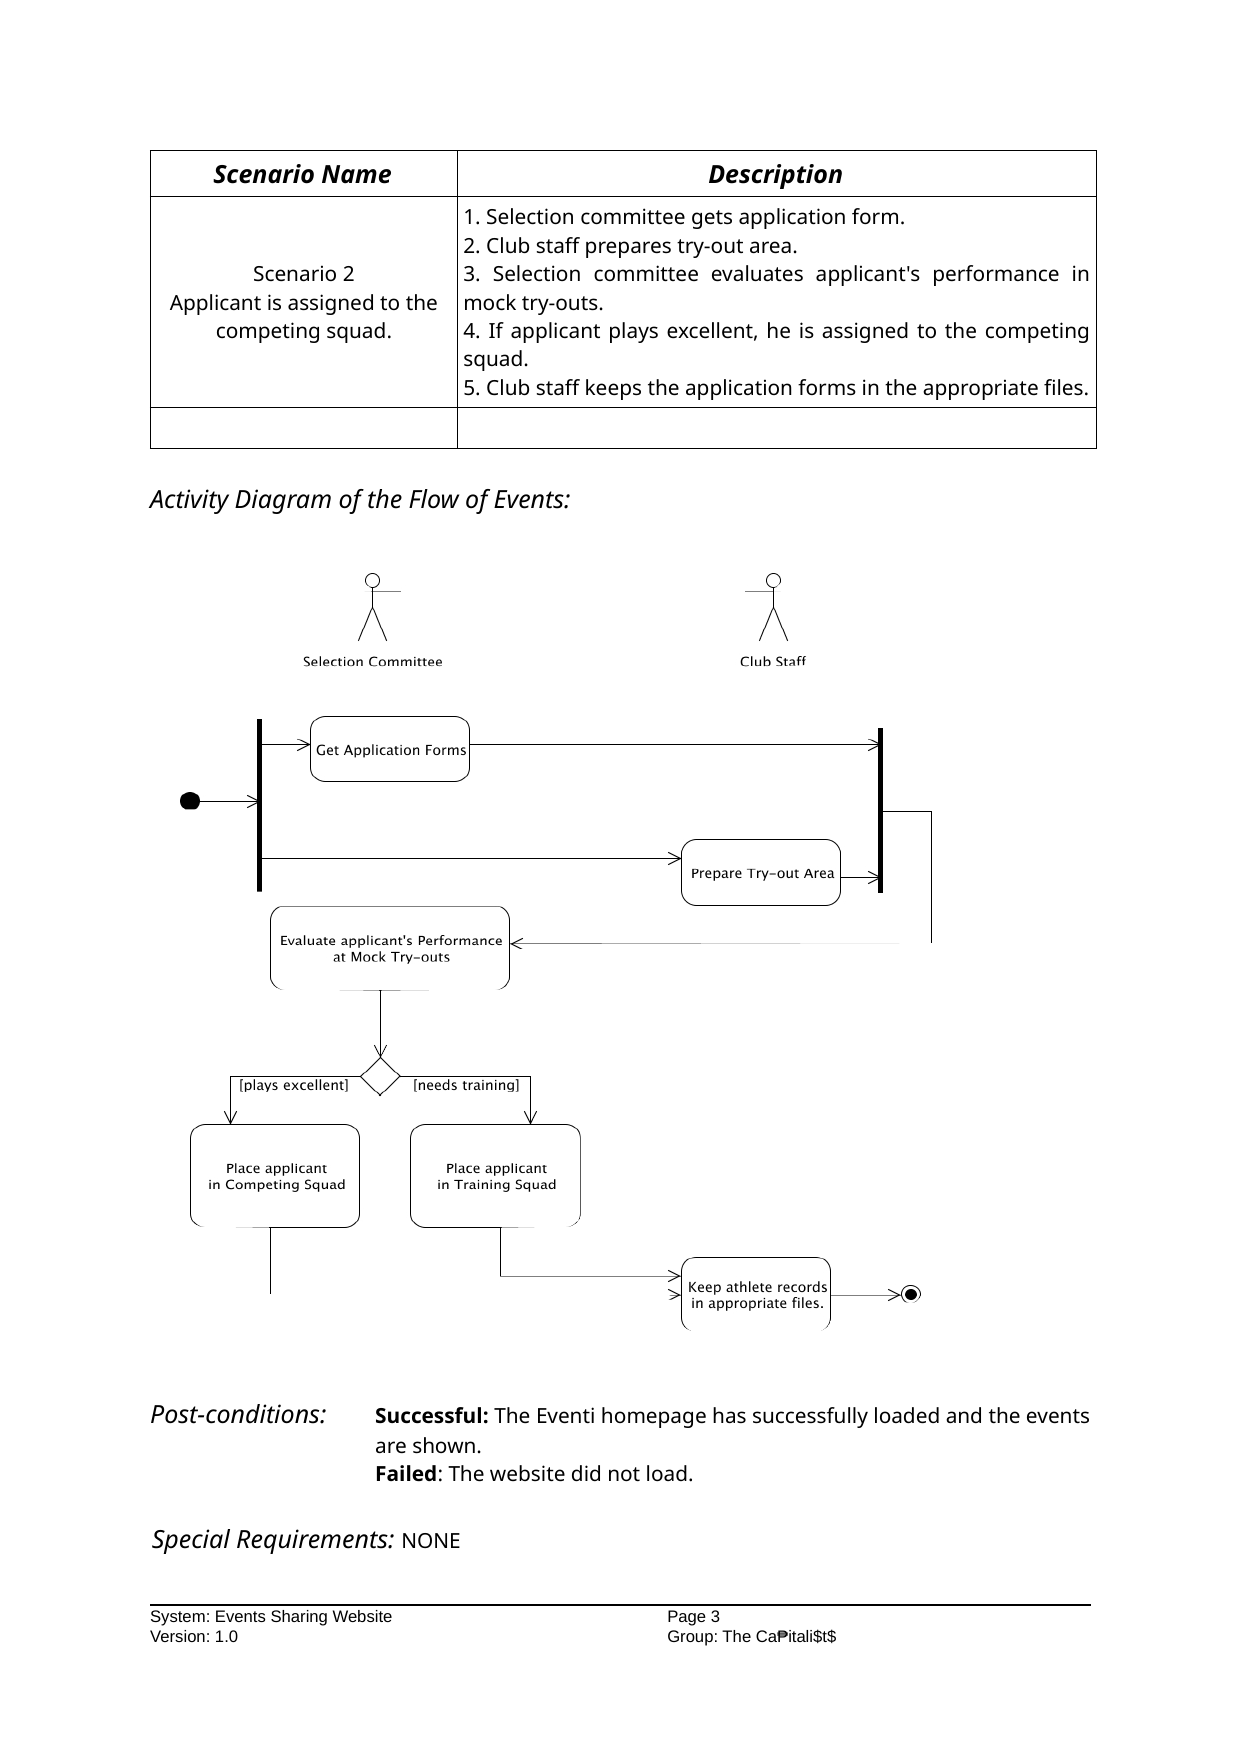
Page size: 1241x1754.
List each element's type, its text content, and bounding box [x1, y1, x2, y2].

table_header Scenario Name [151, 151, 457, 196]
text Post-conditions: Successful: The Eventi homepage has successfully loaded and the events are shown. Failed: The website did not load. [150, 1397, 1091, 1488]
table_cell [458, 408, 1096, 447]
text Special Requirements: NONE [152, 1522, 1091, 1556]
table_cell 1. Selection committee gets application form. 2. Club staff prepares try-out area. 3. Selection committee evaluates applicant's performance in mock try-outs. 4. If applicant plays excellent, he is assigned to the competing squad. 5. Club staff keeps the application forms in the appropriate files. [458, 197, 1096, 407]
table_cell [151, 408, 457, 447]
text Activity Diagram of the Flow of Events: [150, 482, 1091, 516]
table_cell Scenario 2 Applicant is assigned to the competing squad. [151, 197, 457, 407]
table_header Description [458, 151, 1096, 196]
